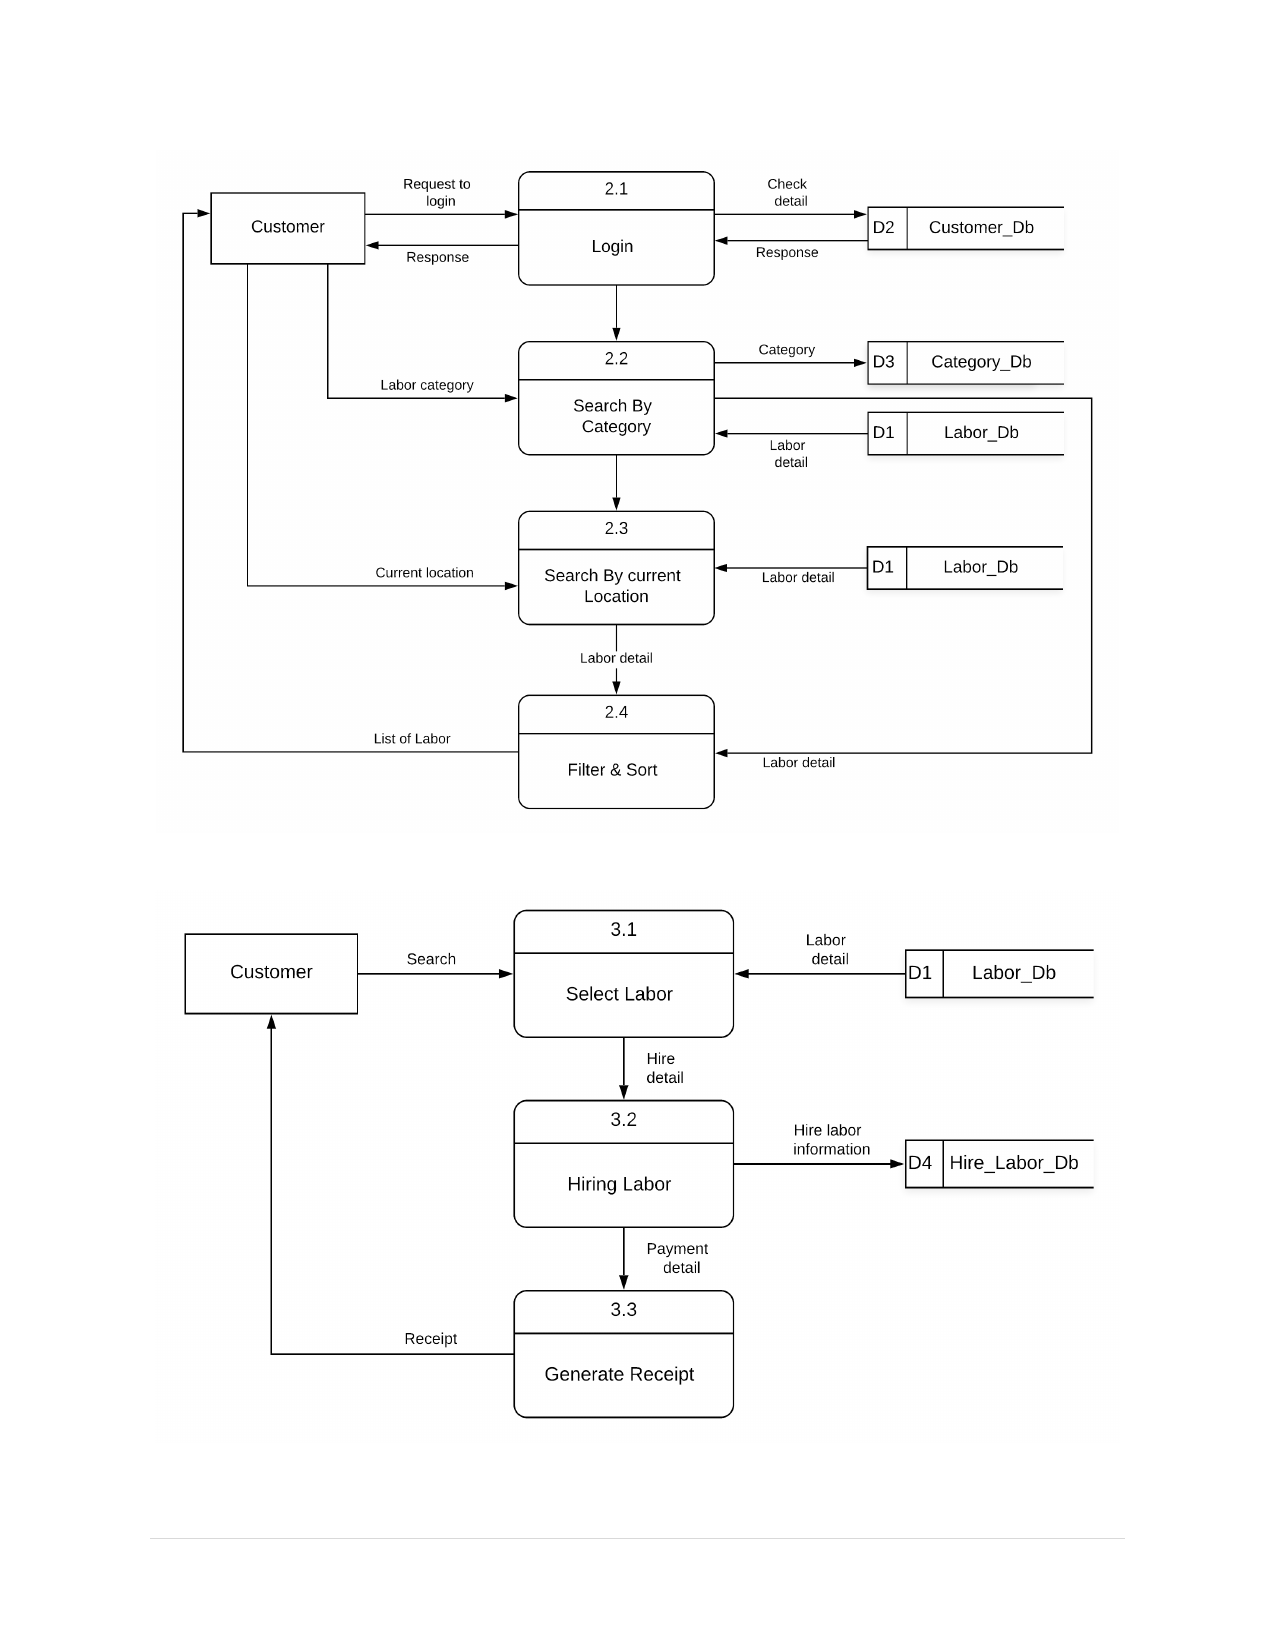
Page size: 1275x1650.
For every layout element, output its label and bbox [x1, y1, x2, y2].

picture [156, 150, 1120, 833]
picture [155, 890, 1120, 1443]
